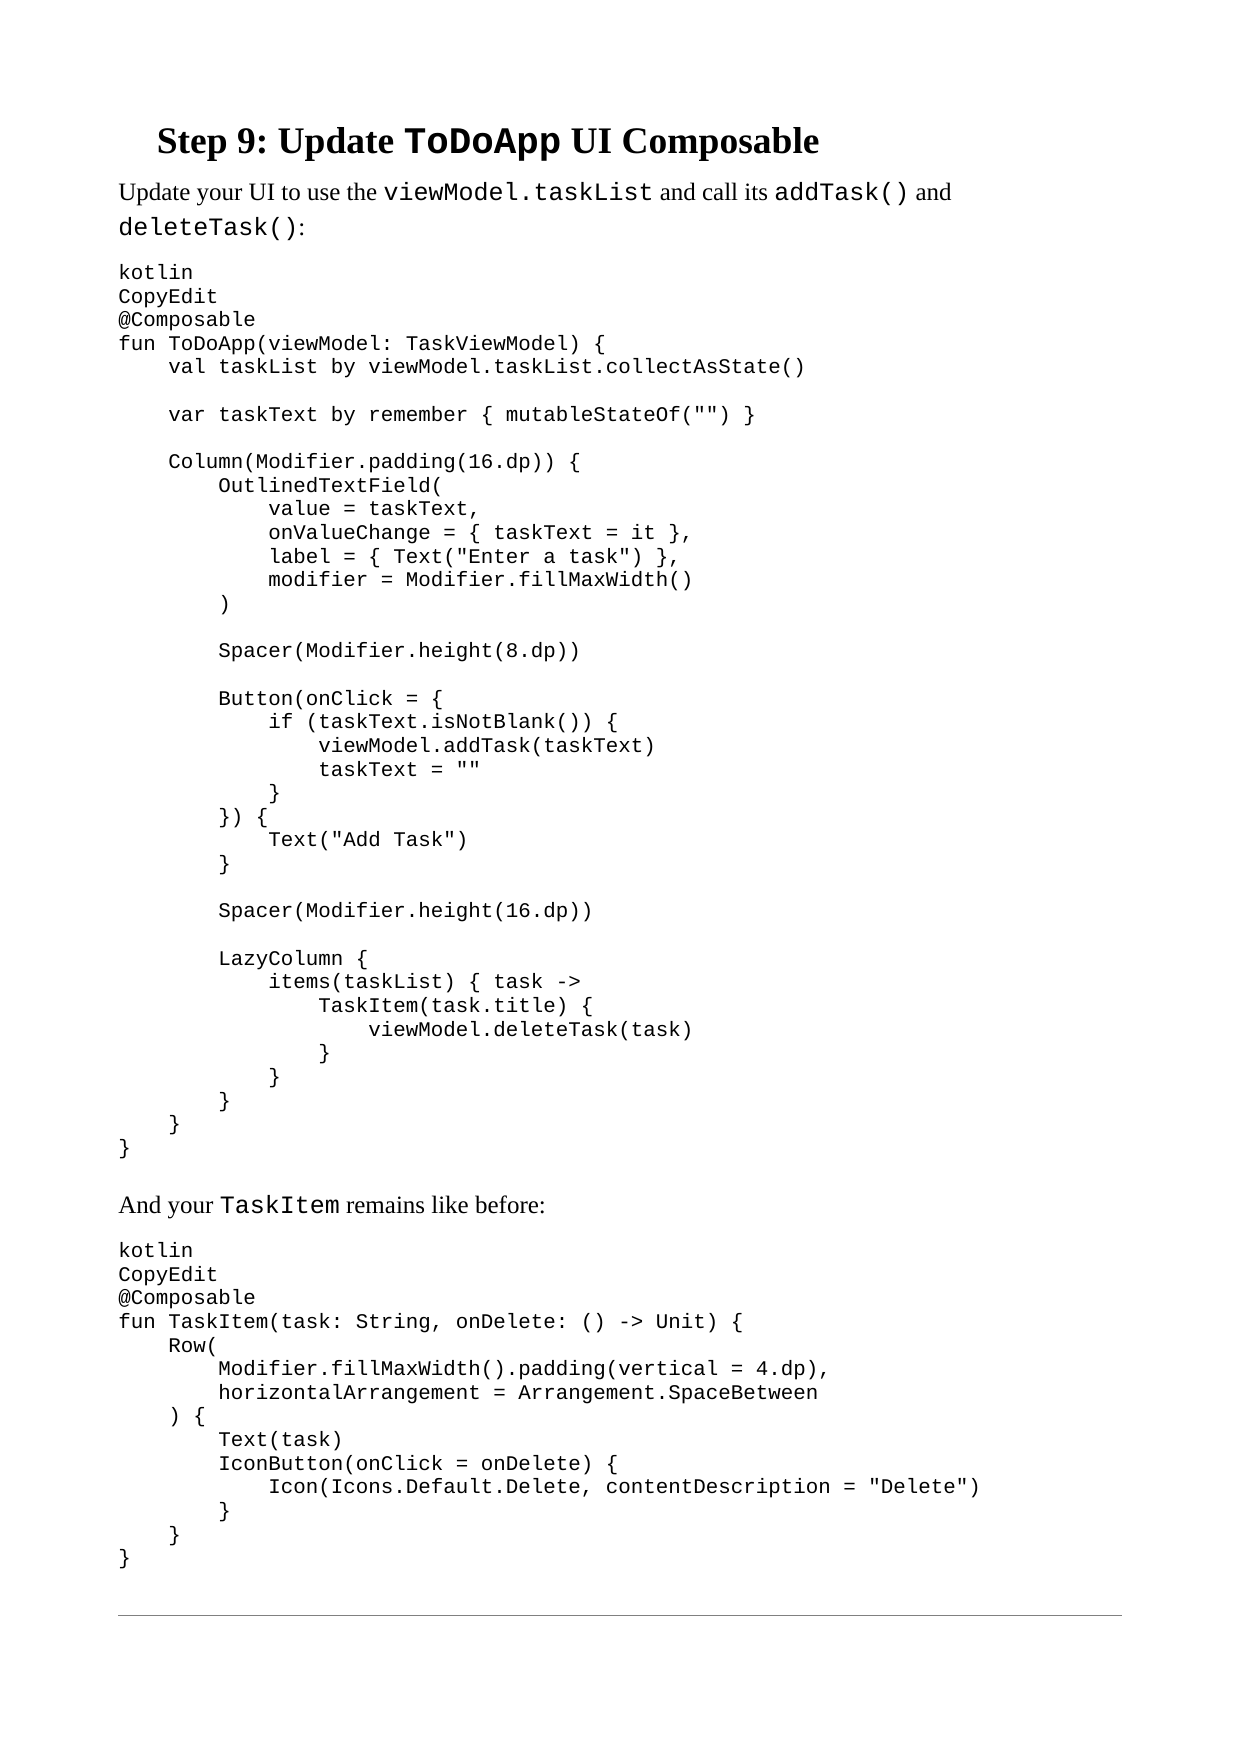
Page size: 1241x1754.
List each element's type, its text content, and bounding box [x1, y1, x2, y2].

text } [118, 853, 1122, 877]
text } [118, 1137, 1122, 1161]
text } [118, 1500, 1122, 1524]
text } [118, 1089, 1122, 1113]
text Column(Modifier.padding(16.dp)) { [118, 451, 1122, 475]
text Text("Add Task") [118, 829, 1122, 853]
text fun ToDoApp(viewModel: TaskViewModel) { [118, 333, 1122, 357]
text OutlinedTextField( [118, 475, 1122, 498]
text TaskItem(task.title) { [118, 995, 1122, 1019]
text kotlin [118, 262, 1122, 286]
text @Composable [118, 1287, 1122, 1311]
text kotlin [118, 1240, 1122, 1264]
text modifier = Modifier.fillMaxWidth() [118, 569, 1122, 593]
text Row( [118, 1334, 1122, 1358]
text fun TaskItem(task: String, onDelete: () -> Unit) { [118, 1311, 1122, 1334]
text Spacer(Modifier.height(16.dp)) [118, 900, 1122, 924]
text }) { [118, 806, 1122, 829]
text if (taskText.isNotBlank()) { [118, 711, 1122, 735]
text viewModel.addTask(taskText) [118, 735, 1122, 758]
text } [118, 1113, 1122, 1137]
text ) [118, 593, 1122, 617]
text horizontalArrangement = Arrangement.SpaceBetween [118, 1382, 1122, 1406]
text viewModel.deleteTask(task) [118, 1019, 1122, 1042]
text onValueChange = { taskText = it }, [118, 522, 1122, 546]
text } [118, 1042, 1122, 1066]
text ) { [118, 1406, 1122, 1429]
text @Composable [118, 309, 1122, 333]
text } [118, 782, 1122, 806]
text CopyEdit [118, 1264, 1122, 1287]
text value = taskText, [118, 498, 1122, 522]
text Icon(Icons.Default.Delete, contentDescription = "Delete") [118, 1476, 1122, 1500]
text val taskList by viewModel.taskList.collectAsState() [118, 357, 1122, 380]
text And your TaskItem remains like before: [118, 1190, 1122, 1221]
subtitle 🧱 Step 9: Update ToDoApp UI Composable [118, 118, 1122, 164]
text Modifier.fillMaxWidth().padding(vertical = 4.dp), [118, 1358, 1122, 1382]
text } [118, 1524, 1122, 1547]
text IconButton(onClick = onDelete) { [118, 1453, 1122, 1476]
text } [118, 1066, 1122, 1089]
text } [118, 1547, 1122, 1571]
text CopyEdit [118, 286, 1122, 309]
text items(taskList) { task -> [118, 971, 1122, 995]
text Button(onClick = { [118, 688, 1122, 711]
text LazyColumn { [118, 948, 1122, 971]
text var taskText by remember { mutableStateOf("") } [118, 404, 1122, 427]
text taskText = "" [118, 758, 1122, 782]
text Update your UI to use the viewModel.taskList and call its addTask() and deleteTask(): [118, 177, 1122, 243]
text Text(task) [118, 1429, 1122, 1453]
text Spacer(Modifier.height(8.dp)) [118, 640, 1122, 664]
text label = { Text("Enter a task") }, [118, 546, 1122, 569]
